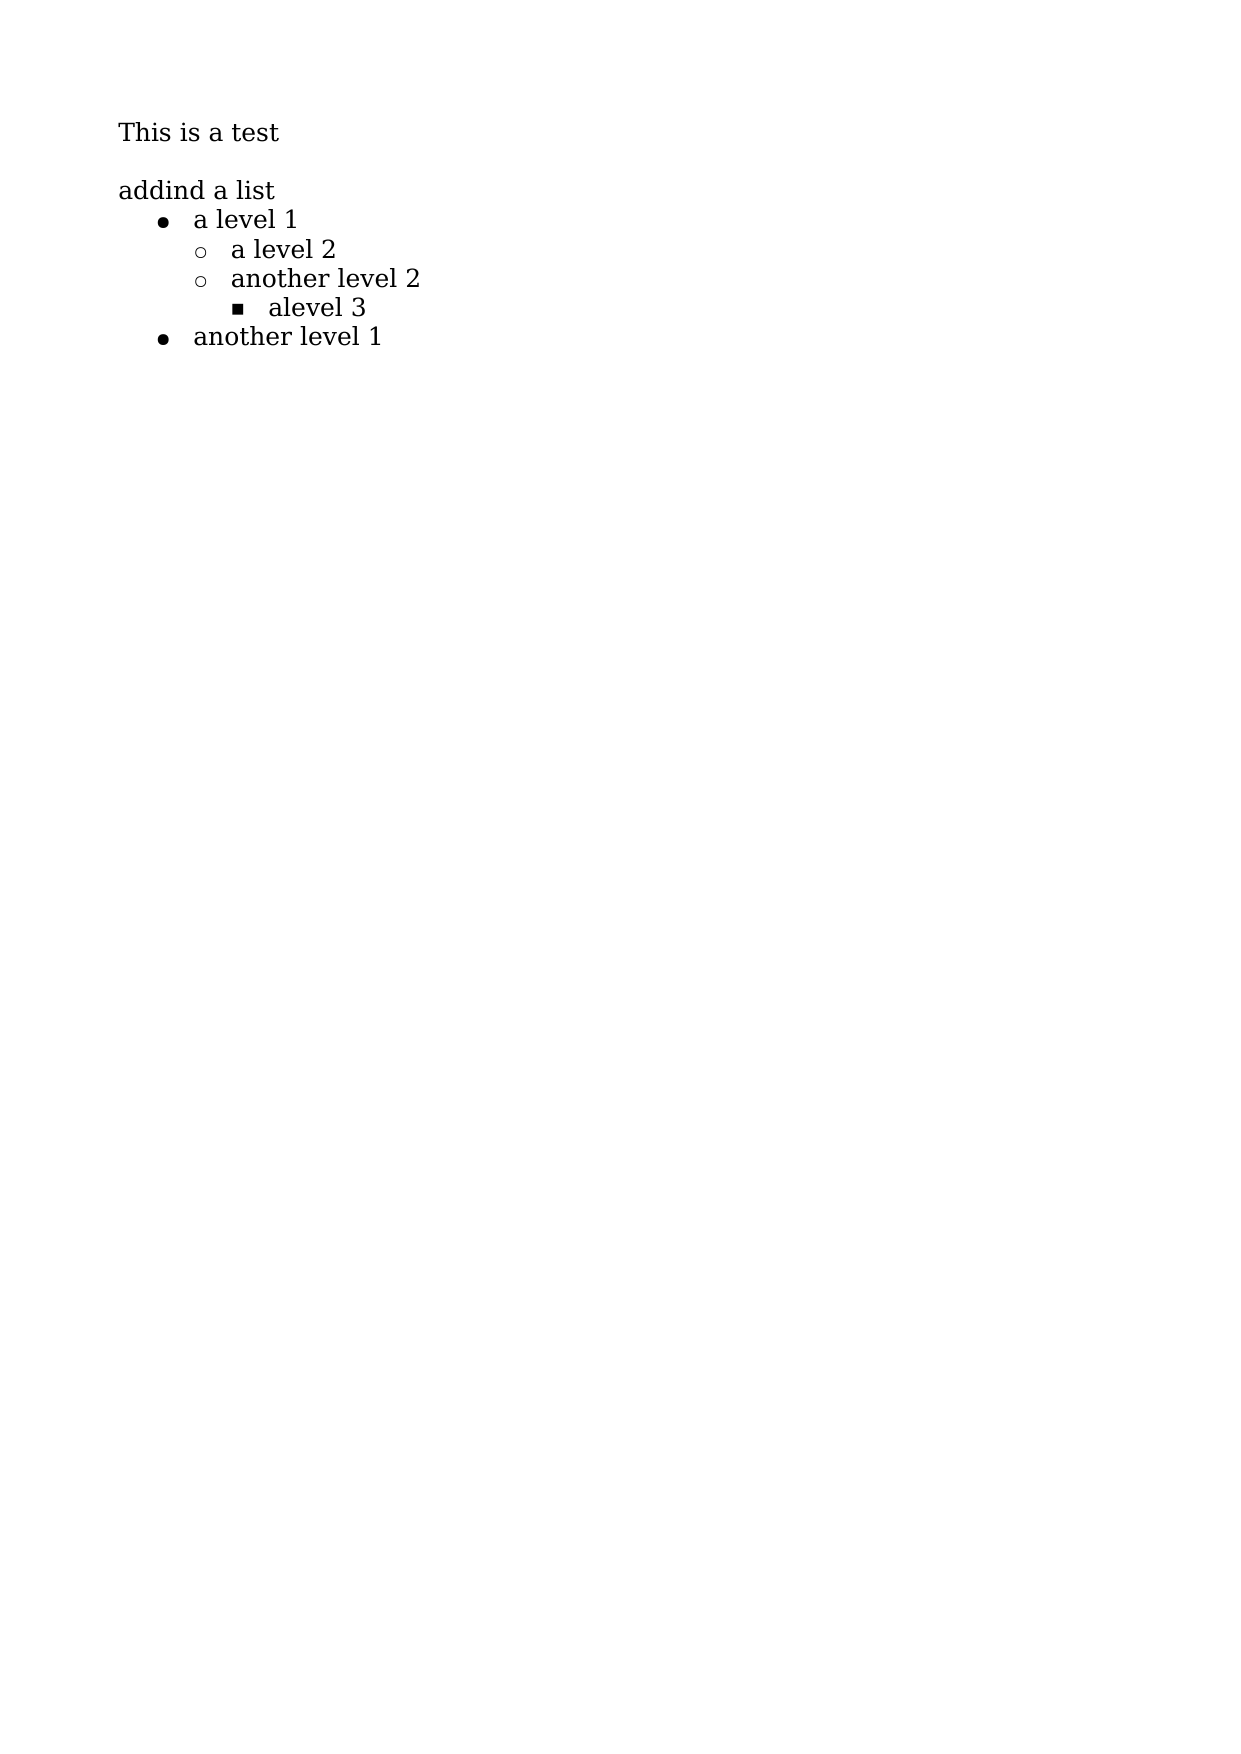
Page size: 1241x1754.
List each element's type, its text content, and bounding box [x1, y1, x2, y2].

list a level 2 [193, 235, 1122, 264]
list another level 1 [156, 322, 1122, 351]
text addind a list [118, 176, 1122, 206]
list another level 2 [193, 264, 1122, 293]
list alevel 3 [231, 293, 1122, 322]
list a level 1 [156, 206, 1122, 235]
text This is a test [118, 118, 1122, 147]
